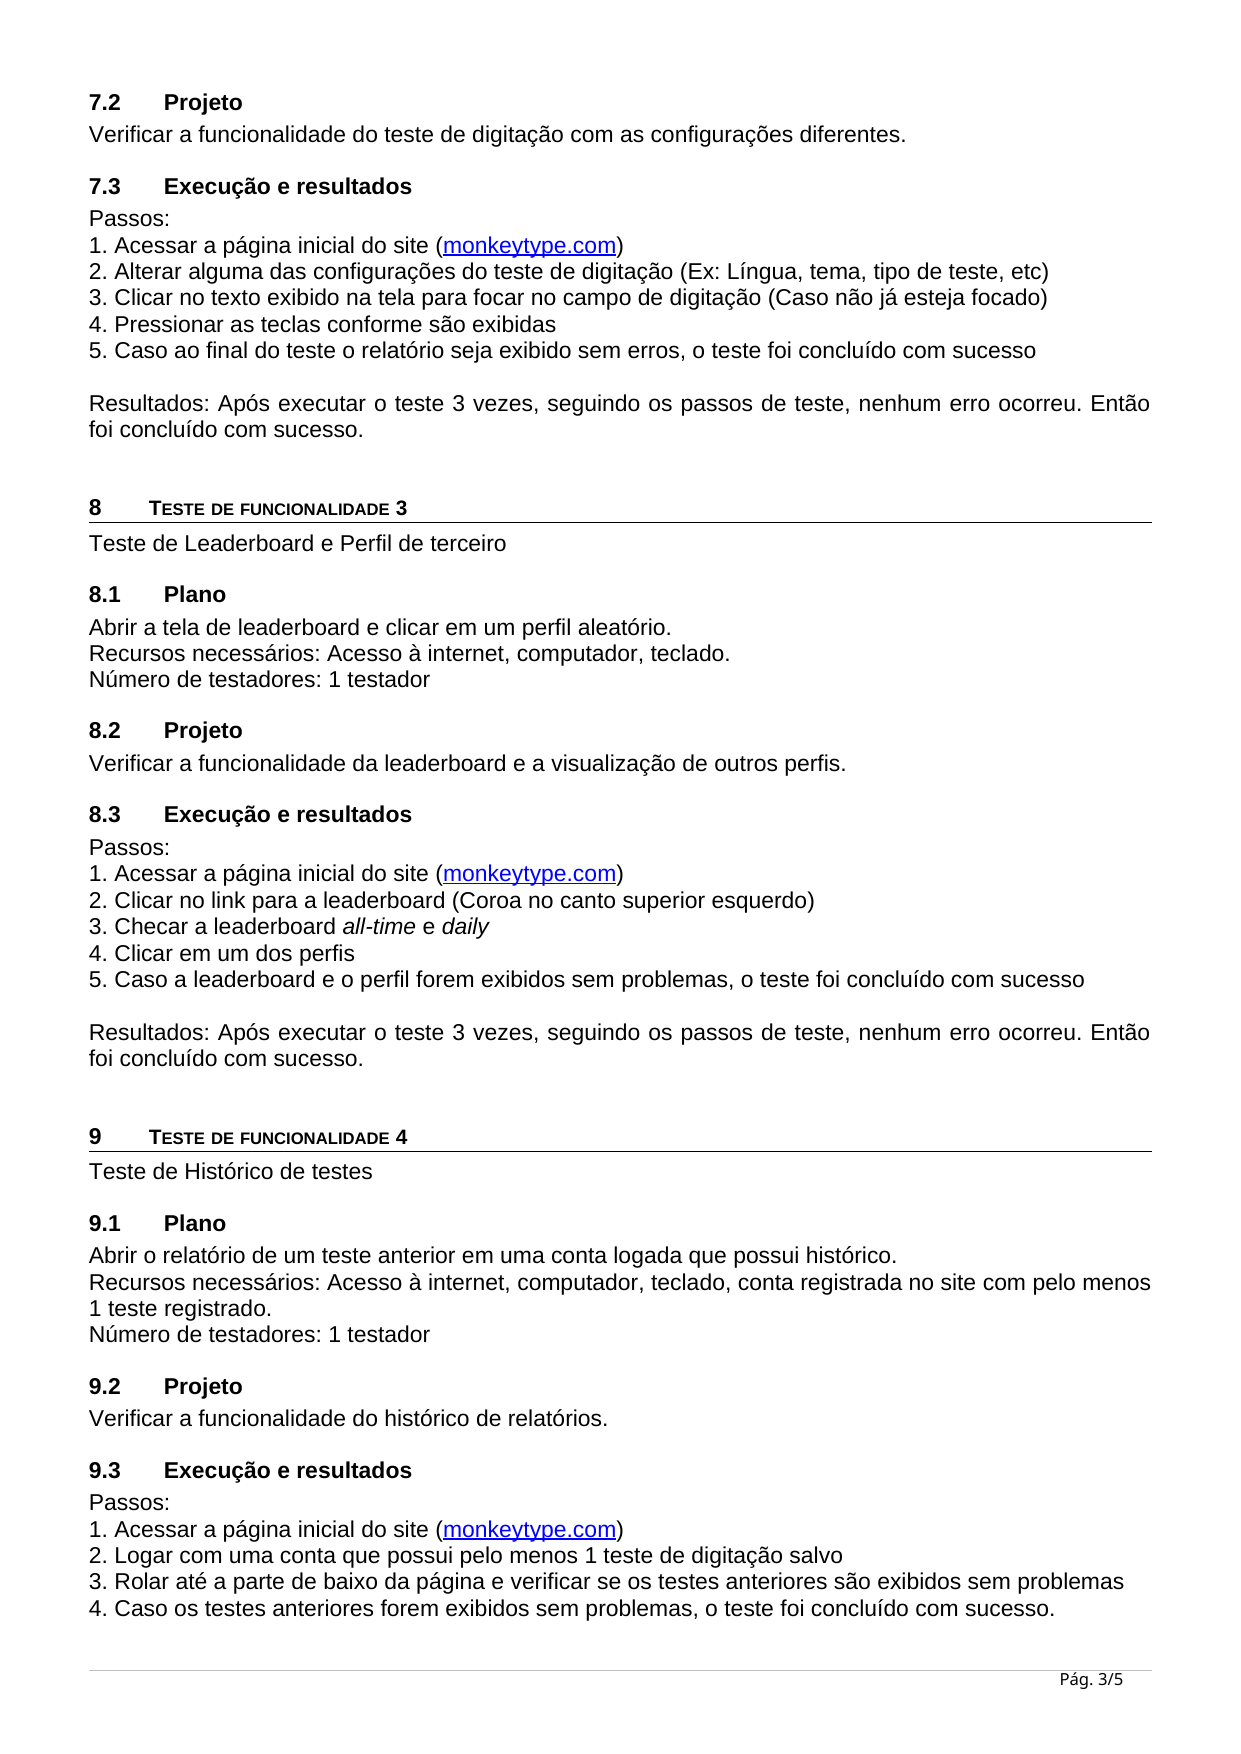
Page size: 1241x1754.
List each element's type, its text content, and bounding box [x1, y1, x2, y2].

text Abrir o relatório de um teste anterior em uma conta logada que possui histórico. [89, 1242, 1152, 1269]
text 1. Acessar a página inicial do site (monkeytype.com) [89, 232, 1152, 258]
subtitle Teste de funcionalidade 3 [89, 494, 1152, 522]
text Número de testadores: 1 testador [89, 666, 1152, 692]
subtitle Projeto [89, 717, 1152, 744]
text Passos: [89, 834, 1152, 860]
text 3. Rolar até a parte de baixo da página e verificar se os testes anteriores são exibidos sem problemas [89, 1568, 1152, 1595]
text Resultados: Após executar o teste 3 vezes, seguindo os passos de teste, nenhum erro ocorreu. Então foi concluído com sucesso. [89, 390, 1152, 442]
text Verificar a funcionalidade da leaderboard e a visualização de outros perfis. [89, 750, 1152, 776]
text Resultados: Após executar o teste 3 vezes, seguindo os passos de teste, nenhum erro ocorreu. Então foi concluído com sucesso. [89, 1018, 1152, 1071]
subtitle Plano [89, 581, 1152, 607]
text 4. Pressionar as teclas conforme são exibidas [89, 311, 1152, 337]
text 5. Caso ao final do teste o relatório seja exibido sem erros, o teste foi concluído com sucesso [89, 337, 1152, 363]
subtitle Projeto [89, 89, 1152, 115]
text 3. Checar a leaderboard all-time e daily [89, 913, 1152, 939]
text Verificar a funcionalidade do teste de digitação com as configurações diferentes. [89, 121, 1152, 148]
subtitle Execução e resultados [89, 173, 1152, 199]
subtitle Projeto [89, 1373, 1152, 1399]
text 2. Logar com uma conta que possui pelo menos 1 teste de digitação salvo [89, 1542, 1152, 1568]
text Teste de Leaderboard e Perfil de terceiro [89, 529, 1152, 556]
text Verificar a funcionalidade do histórico de relatórios. [89, 1405, 1152, 1432]
text 4. Clicar em um dos perfis [89, 939, 1152, 966]
subtitle Teste de funcionalidade 4 [89, 1123, 1152, 1151]
text Teste de Histórico de testes [89, 1158, 1152, 1185]
text 1. Acessar a página inicial do site (monkeytype.com) [89, 860, 1152, 887]
text 3. Clicar no texto exibido na tela para focar no campo de digitação (Caso não já esteja focado) [89, 284, 1152, 311]
text Recursos necessários: Acesso à internet, computador, teclado. [89, 640, 1152, 666]
subtitle Execução e resultados [89, 801, 1152, 828]
text Abrir a tela de leaderboard e clicar em um perfil aleatório. [89, 613, 1152, 640]
text 2. Alterar alguma das configurações do teste de digitação (Ex: Língua, tema, tipo de teste, etc) [89, 258, 1152, 284]
text Passos: [89, 205, 1152, 232]
text 4. Caso os testes anteriores forem exibidos sem problemas, o teste foi concluído com sucesso. [89, 1595, 1152, 1621]
text Passos: [89, 1489, 1152, 1516]
subtitle Execução e resultados [89, 1457, 1152, 1483]
text 2. Clicar no link para a leaderboard (Coroa no canto superior esquerdo) [89, 887, 1152, 913]
text 5. Caso a leaderboard e o perfil forem exibidos sem problemas, o teste foi concluído com sucesso [89, 966, 1152, 992]
subtitle Plano [89, 1210, 1152, 1236]
text Recursos necessários: Acesso à internet, computador, teclado, conta registrada no site com pelo menos 1 teste registrado. [89, 1269, 1152, 1321]
text 1. Acessar a página inicial do site (monkeytype.com) [89, 1516, 1152, 1542]
text Número de testadores: 1 testador [89, 1321, 1152, 1348]
